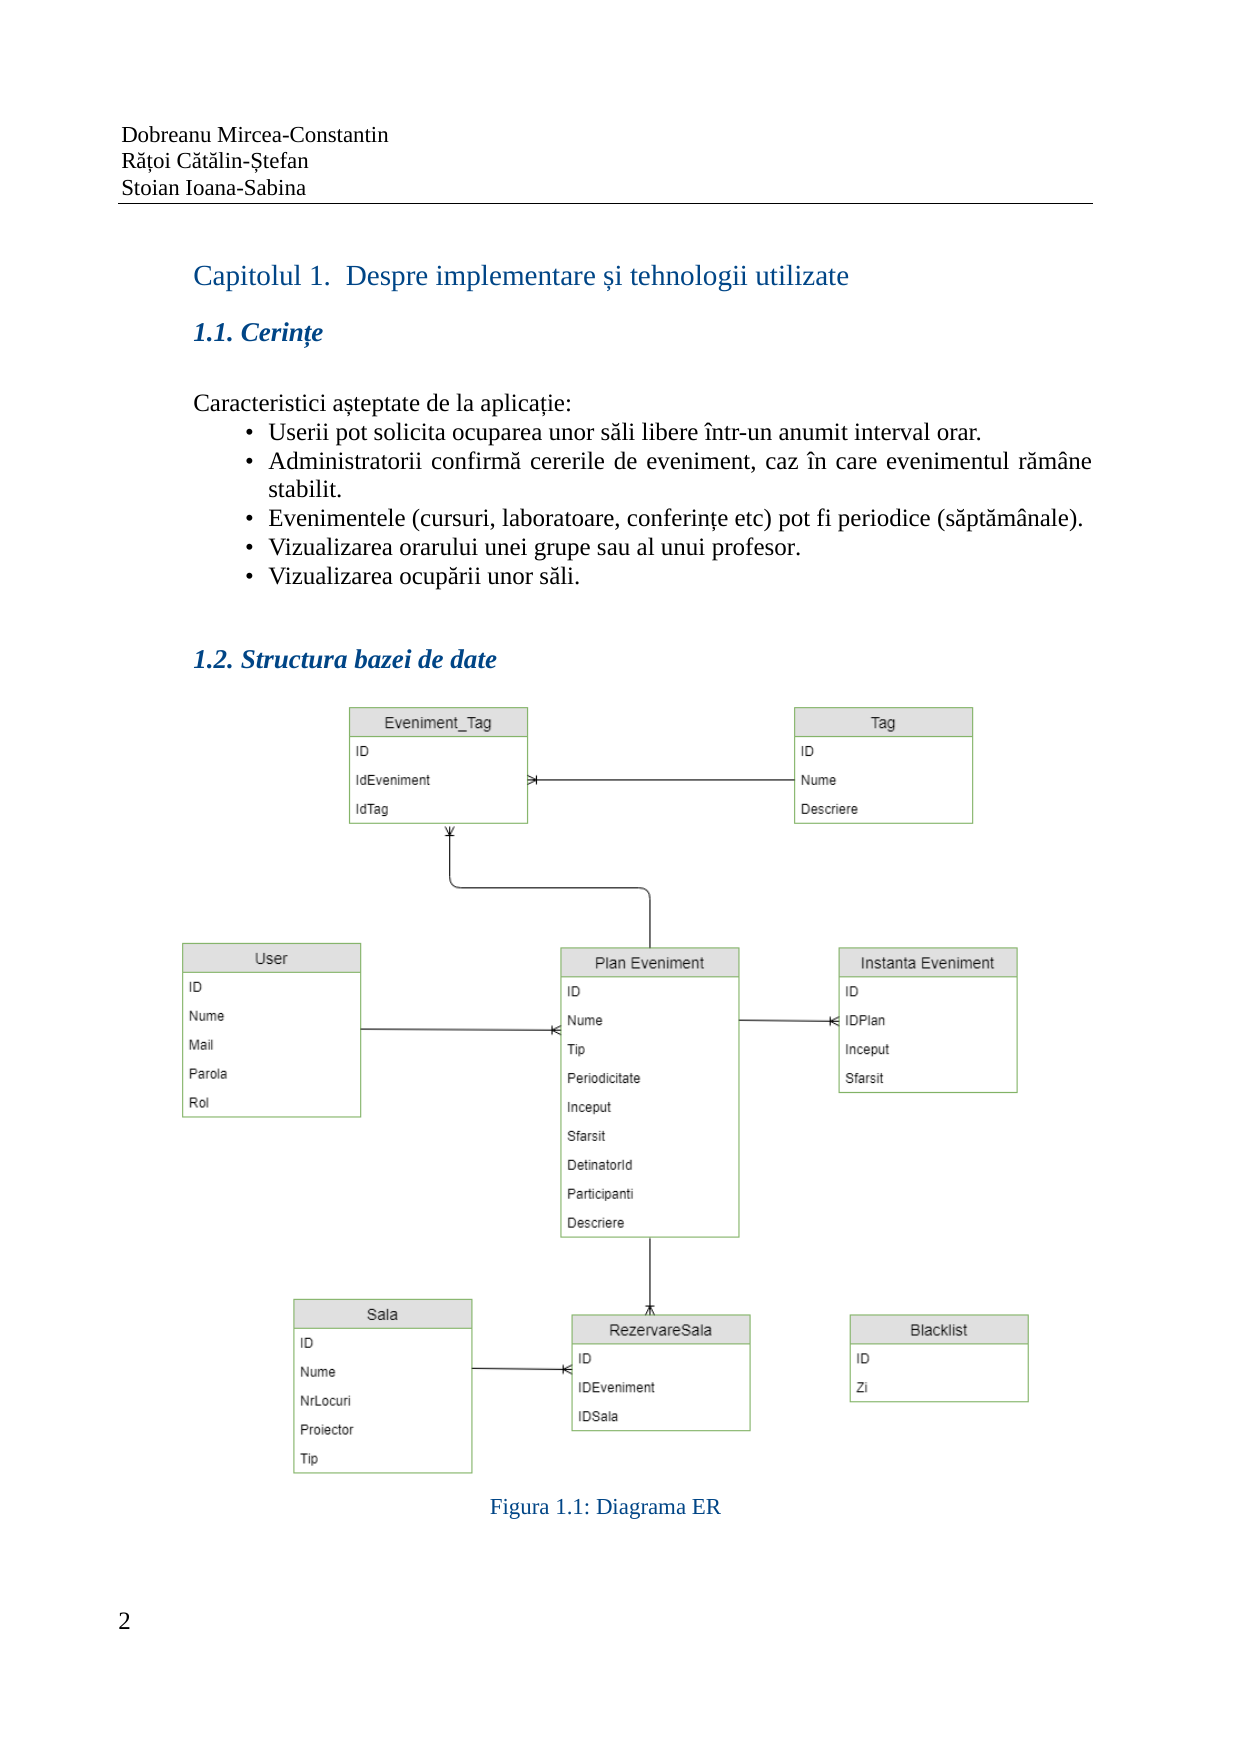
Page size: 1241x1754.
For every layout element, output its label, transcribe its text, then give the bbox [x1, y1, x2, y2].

text Figura 1.1: Diagrama ER [171, 1488, 1039, 1519]
subtitle Cerințe [193, 316, 1093, 347]
subtitle Despre implementare și tehnologii utilizate [118, 258, 1093, 291]
subtitle Structura bazei de date [193, 643, 1093, 674]
list Vizualizarea orarului unei grupe sau al unui profesor. [249, 532, 1093, 561]
list Vizualizarea ocupării unor săli. [249, 561, 1093, 589]
picture [171, 696, 1040, 1488]
list Evenimentele (cursuri, laboratoare, conferințe etc) pot fi periodice (săptămânale). [249, 503, 1093, 532]
text Caracteristici așteptate de la aplicație: [118, 388, 1093, 417]
list Userii pot solicita ocuparea unor săli libere într-un anumit interval orar. [249, 417, 1093, 446]
list Administratorii confirmă cererile de eveniment, caz în care evenimentul rămâne stabilit. [249, 446, 1093, 503]
